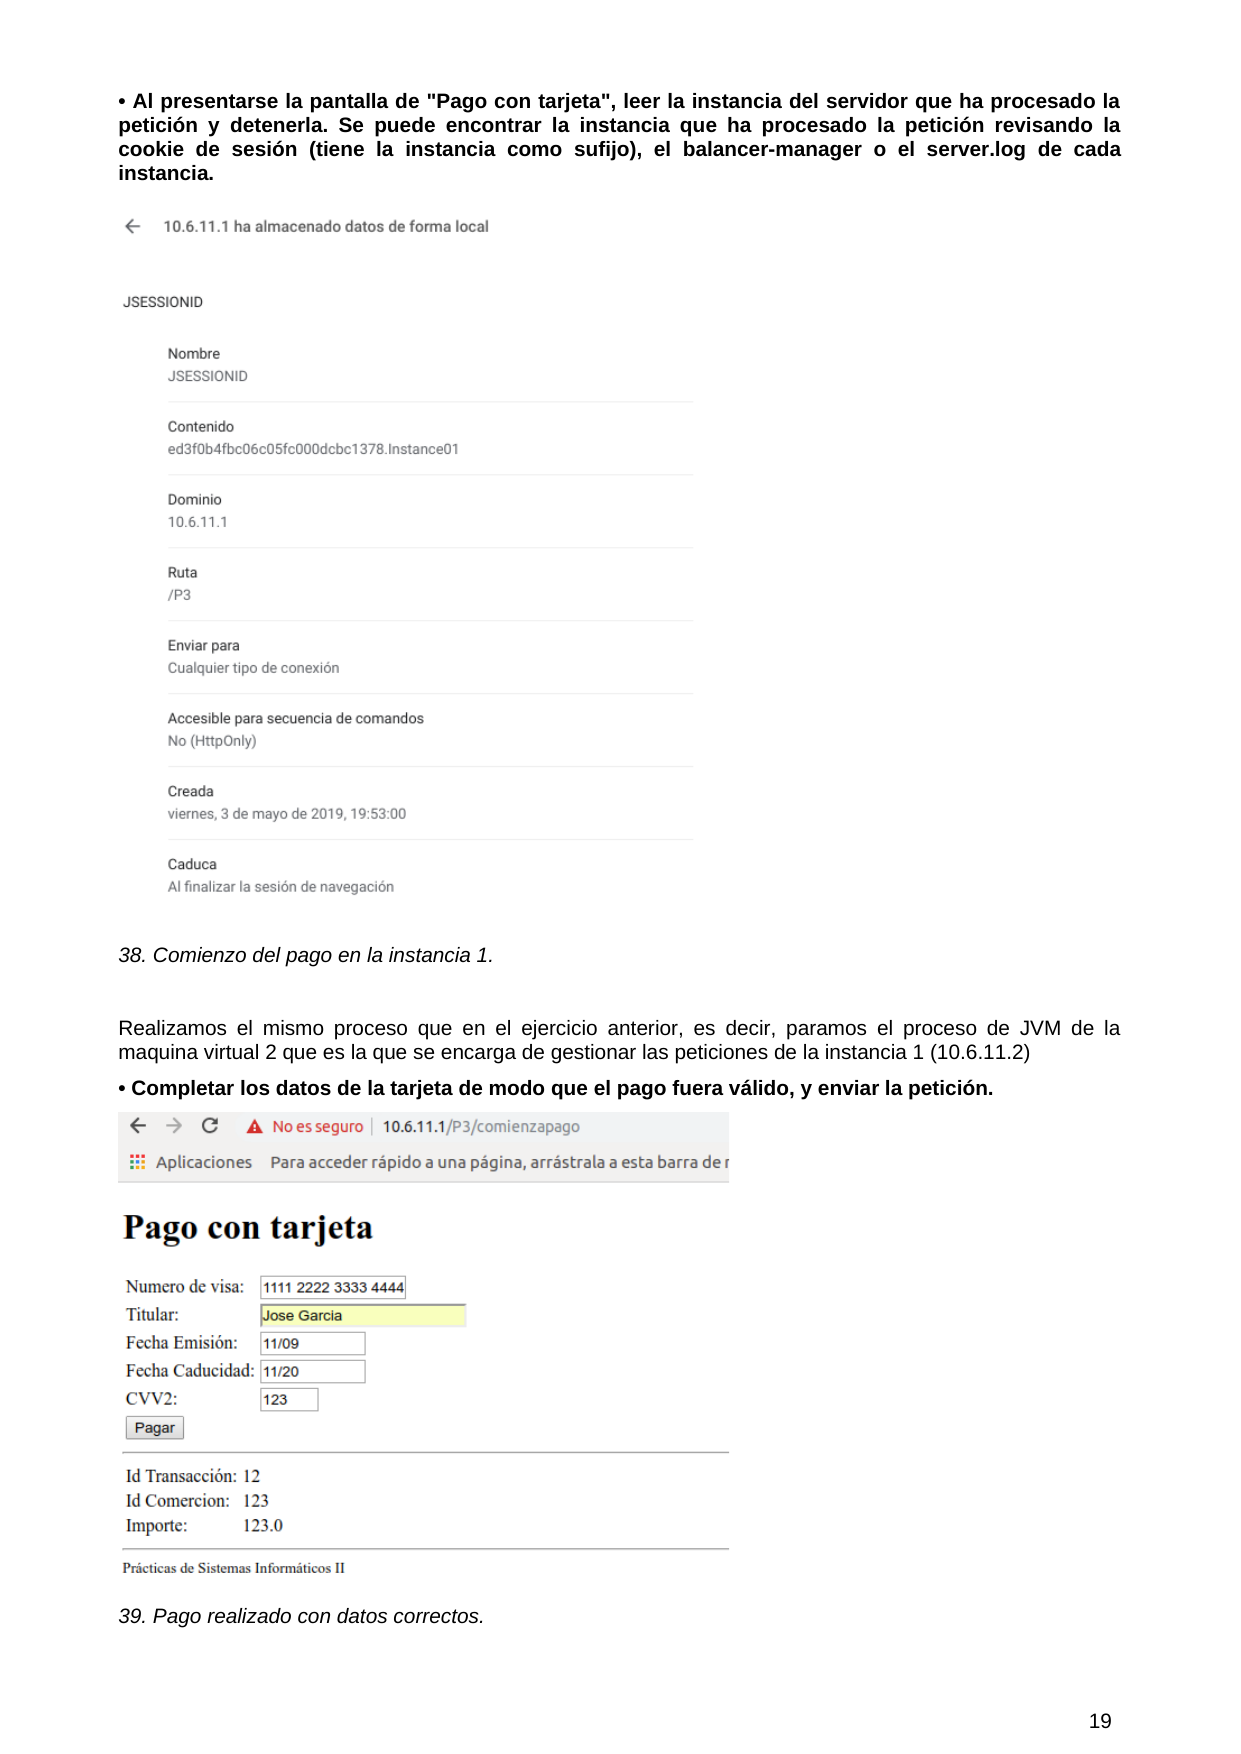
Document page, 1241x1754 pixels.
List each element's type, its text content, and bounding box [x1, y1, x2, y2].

text 38. Comienzo del pago en la instancia 1. [118, 943, 1122, 967]
picture [118, 1112, 730, 1592]
text 39. Pago realizado con datos correctos. [118, 1604, 1122, 1628]
text Realizamos el mismo proceso que en el ejercicio anterior, es decir, paramos el proceso de JVM de la maquina virtual 2 que es la que se encarga de gestionar las peticiones de la instancia 1 (10.6.11.2) [118, 1016, 1122, 1063]
text • Completar los datos de la tarjeta de modo que el pago fuera válido, y enviar la petición. [118, 1076, 1122, 1100]
picture [118, 196, 694, 931]
text • Al presentarse la pantalla de "Pago con tarjeta", leer la instancia del servidor que ha procesado la petición y detenerla. Se puede encontrar la instancia que ha procesado la petición revisando la cookie de sesión (tiene la instancia como sufijo), el balancer-manager o el server.log de cada instancia. [118, 88, 1122, 184]
